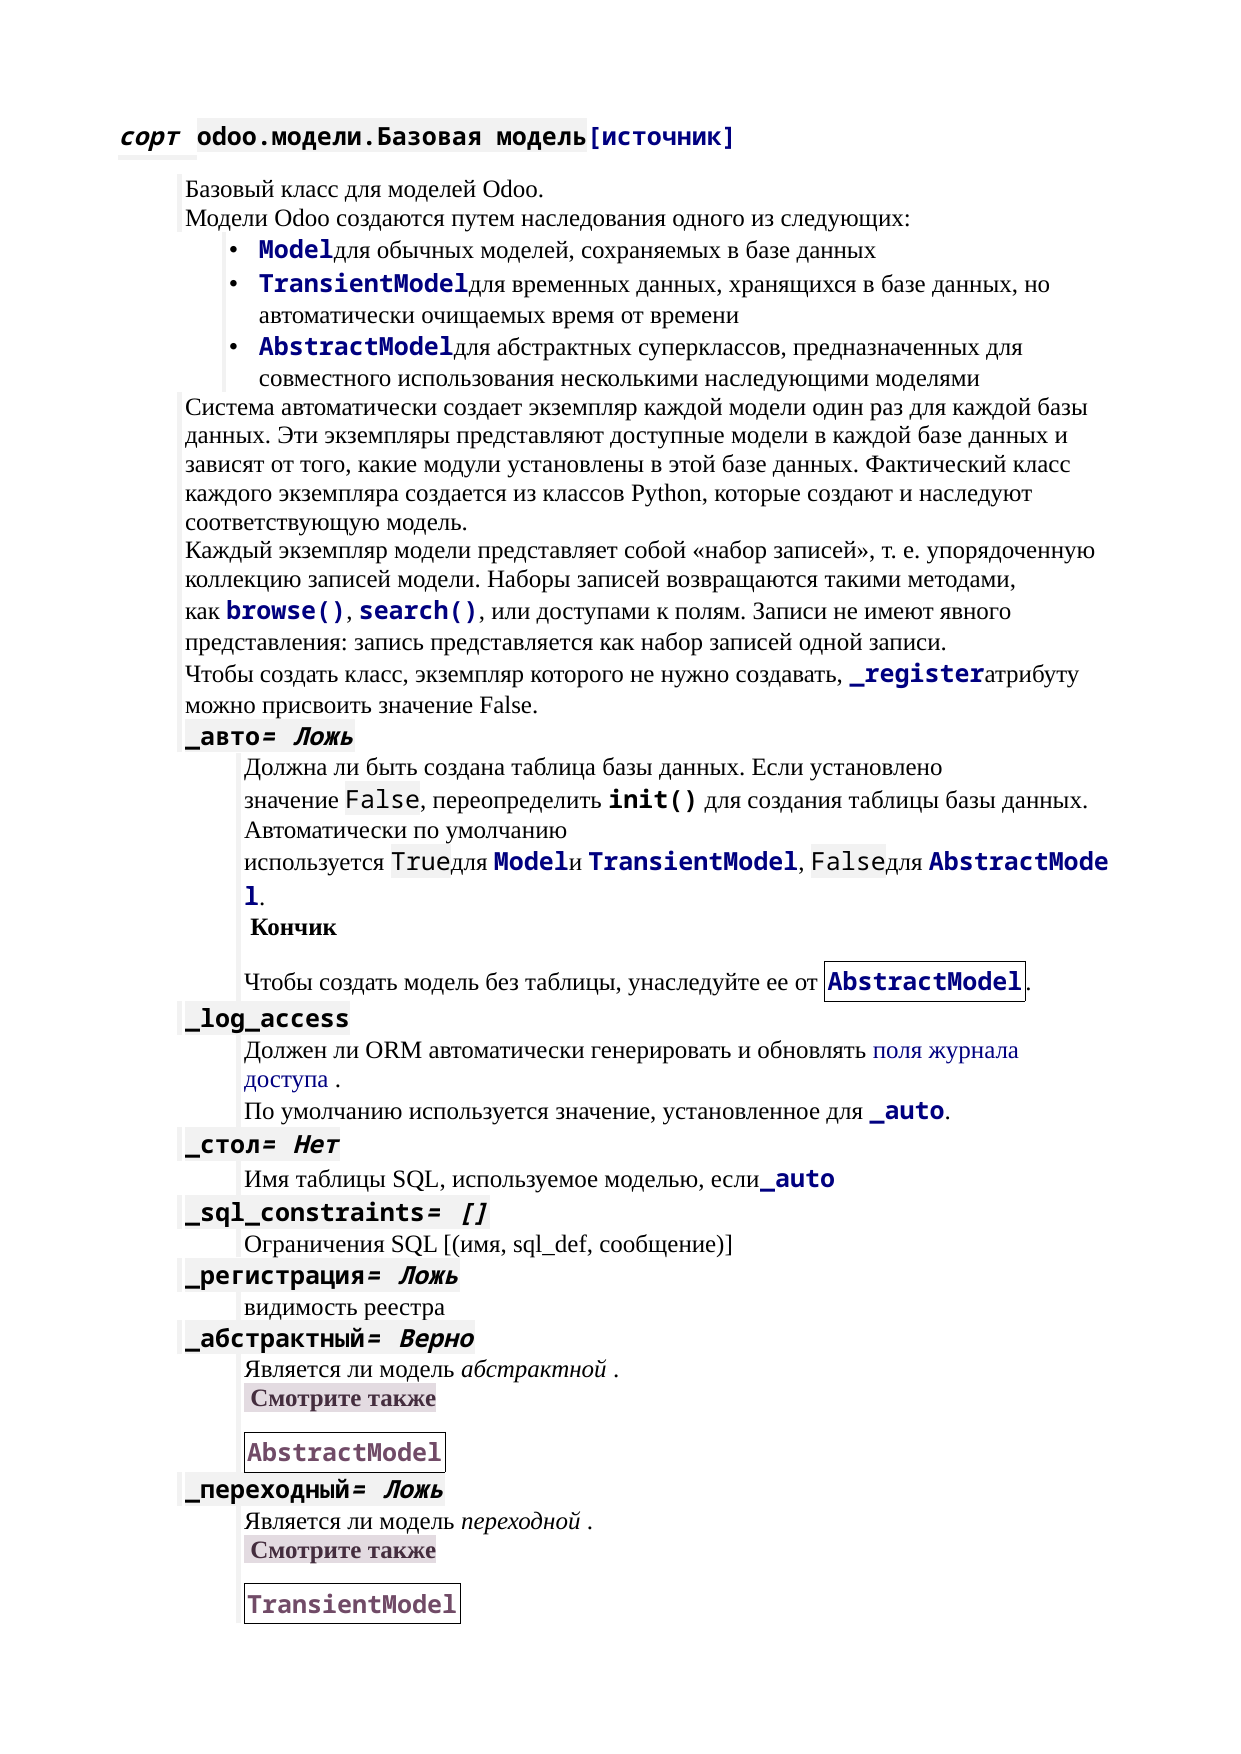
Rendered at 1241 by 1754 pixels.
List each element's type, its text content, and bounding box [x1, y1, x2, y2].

list Modelдля обычных моделей, сохраняемых в базе данных [226, 232, 1122, 266]
list Чтобы создать модель без таблицы, унаследуйте ее от [241, 961, 824, 1001]
list [461, 1583, 1122, 1623]
text Кончик [241, 912, 1122, 941]
subtitle _стол= Нет [182, 1127, 1122, 1161]
subtitle _log_access [182, 1001, 1122, 1035]
list AbstractModel [245, 1433, 445, 1472]
subtitle _авто= Ложь [182, 718, 1122, 752]
list TransientModelдля временных данных, хранящихся в базе данных, но автоматически очищаемых время от времени [226, 266, 1122, 329]
list Ограничения SQL [(имя, sql_def, сообщение)] [241, 1229, 1122, 1257]
subtitle _абстрактный= Верно [182, 1320, 1122, 1354]
list Является ли модель переходной . [241, 1506, 1122, 1535]
subtitle сорт odoo.модели.Базовая модель[источник] [118, 118, 1122, 160]
list видимость реестра [241, 1292, 1122, 1320]
list Является ли модель абстрактной . [241, 1354, 1122, 1383]
list Каждый экземпляр модели представляет собой «набор записей», т. е. упорядоченную коллекцию записей модели. Наборы записей возвращаются такими методами, как browse(), search(), или доступами к полям. Записи не имеют явного представления: запись представляется как набор записей одной записи. [182, 535, 1122, 656]
list По умолчанию используется значение, установленное для _auto. [241, 1092, 1122, 1127]
list Базовый класс для моделей Odoo. [182, 174, 1122, 203]
list Система автоматически создает экземпляр каждой модели один раз для каждой базы данных. Эти экземпляры представляют доступные модели в каждой базе данных и зависят от того, какие модули установлены в этой базе данных. Фактический класс каждого экземпляра создается из классов Python, которые создают и наследуют соответствующую модель. [182, 392, 1122, 535]
subtitle _переходный= Ложь [182, 1472, 1122, 1506]
text Смотрите также [241, 1535, 1122, 1563]
list Должен ли ORM автоматически генерировать и обновлять поля журнала доступа . [241, 1035, 1122, 1092]
list Чтобы создать класс, экземпляр которого не нужно создавать, _registerатрибуту можно присвоить значение False. [182, 656, 1122, 718]
list [446, 1432, 1122, 1472]
list TransientModel [245, 1584, 460, 1623]
subtitle _регистрация= Ложь [177, 1257, 1122, 1292]
list . [1026, 961, 1122, 1001]
list AbstractModel [825, 962, 1025, 1001]
list Имя таблицы SQL, используемое моделью, если_auto [241, 1161, 1122, 1195]
list AbstractModelдля абстрактных суперклассов, предназначенных для совместного использования несколькими наследующими моделями [226, 329, 1122, 392]
subtitle _sql_constraints= [] [182, 1195, 1122, 1229]
list Автоматически по умолчанию используется Trueдля Modelи TransientModel, Falseдля AbstractModel. [241, 815, 1122, 912]
list Должна ли быть создана таблица базы данных. Если установлено значение False, переопределить init() для создания таблицы базы данных. [236, 752, 1122, 815]
text Смотрите также [241, 1383, 1122, 1412]
list Модели Odoo создаются путем наследования одного из следующих: [182, 203, 1122, 232]
